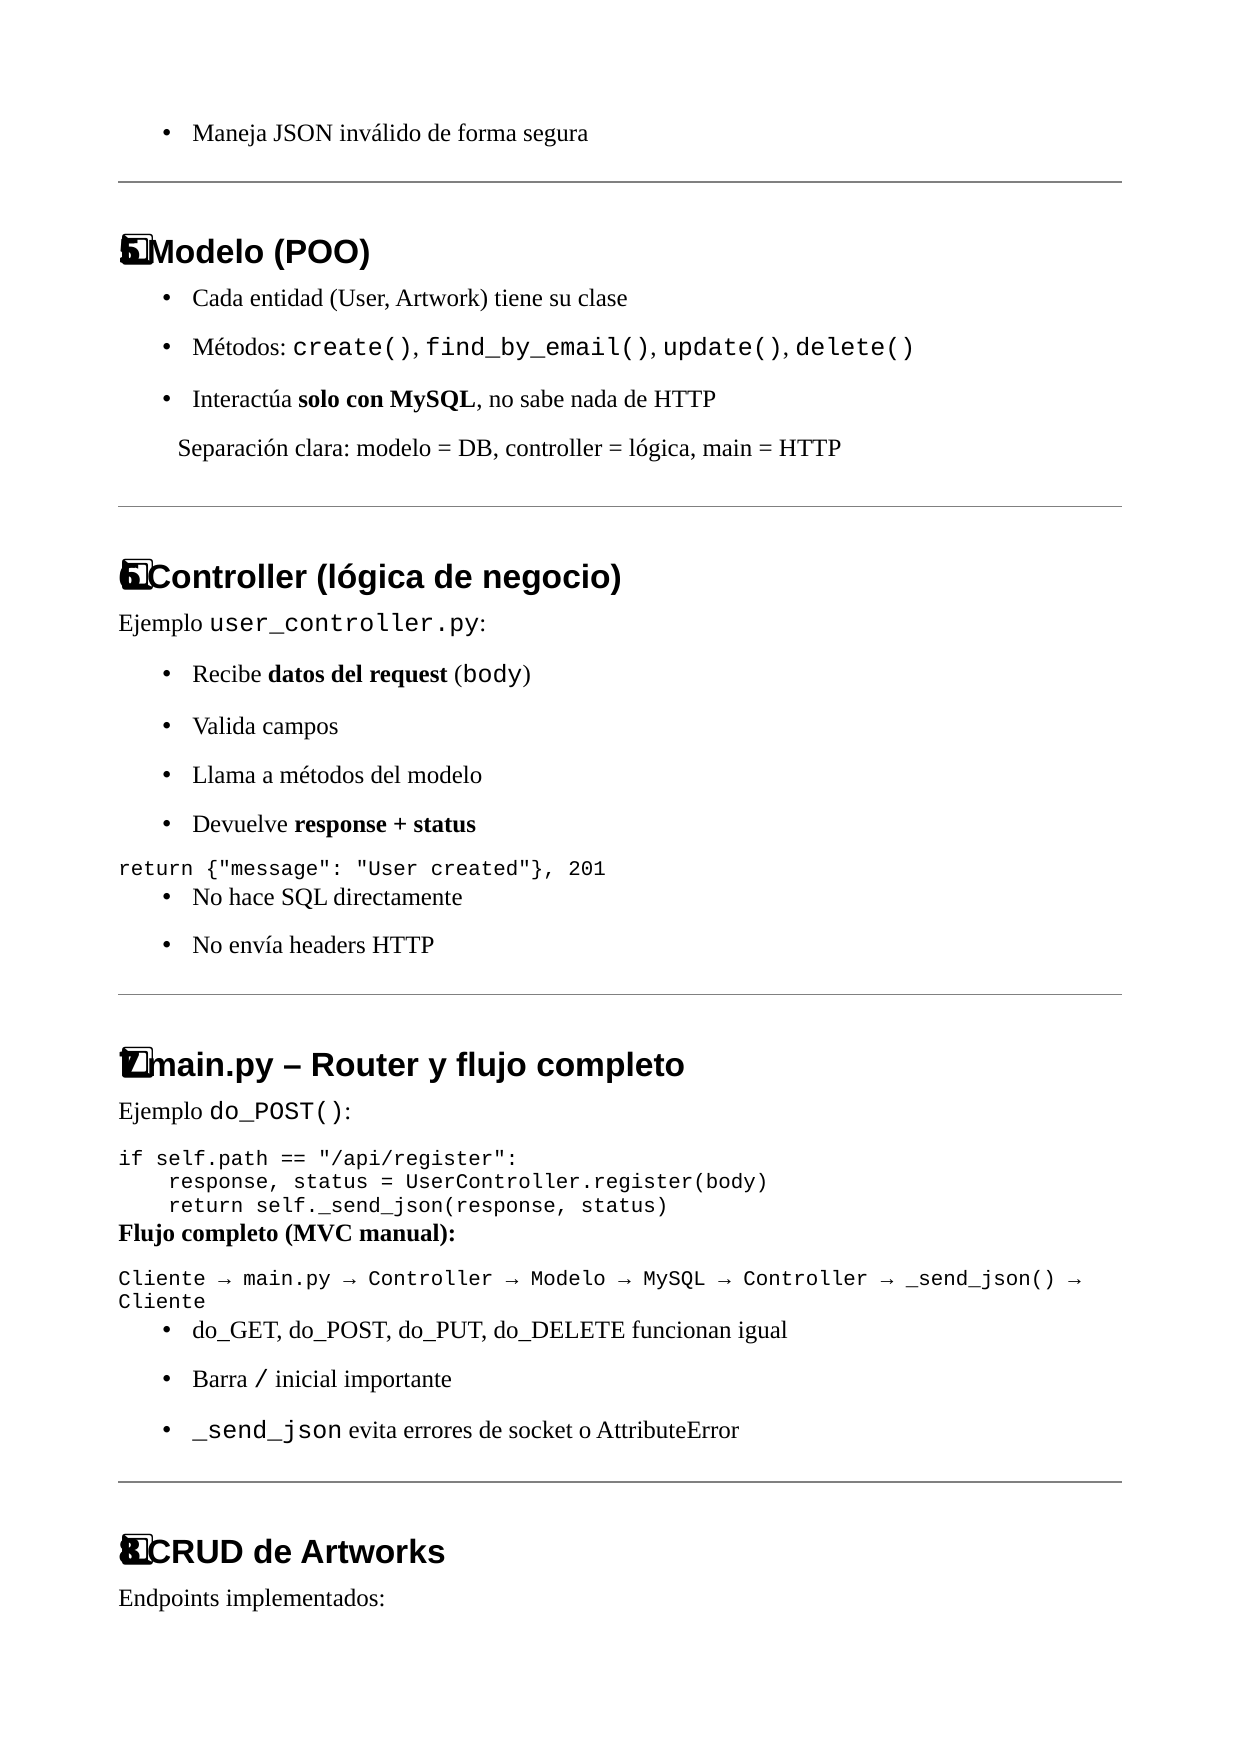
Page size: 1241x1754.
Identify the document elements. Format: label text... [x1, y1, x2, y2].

text Cliente → main.py → Controller → Modelo → MySQL → Controller → _send_json() → Cliente [118, 1267, 1122, 1315]
subtitle 5️⃣ Modelo (POO) [118, 232, 1122, 271]
list do_GET, do_POST, do_PUT, do_DELETE funcionan igual [162, 1315, 1122, 1343]
subtitle 7️⃣ main.py – Router y flujo completo [118, 1045, 1122, 1083]
list Maneja JSON inválido de forma segura [162, 118, 1122, 147]
list _send_json evita errores de socket o AttributeError [162, 1415, 1122, 1446]
subtitle 6️⃣ Controller (lógica de negocio) [118, 556, 1122, 595]
list No hace SQL directamente [162, 882, 1122, 910]
list Valida campos [162, 711, 1122, 739]
text Separación clara: modelo = DB, controller = lógica, main = HTTP [177, 433, 1063, 462]
text Ejemplo user_controller.py: [118, 608, 1122, 638]
text return self._send_json(response, status) [118, 1195, 1122, 1218]
subtitle 8️⃣ CRUD de Artworks [118, 1532, 1122, 1571]
list Métodos: create(), find_by_email(), update(), delete() [162, 332, 1122, 363]
text response, status = UserController.register(body) [118, 1171, 1122, 1195]
text Ejemplo do_POST(): [118, 1096, 1122, 1127]
text Endpoints implementados: [118, 1583, 1122, 1612]
text Flujo completo (MVC manual): [118, 1218, 1122, 1247]
list Cada entidad (User, Artwork) tiene su clase [162, 283, 1122, 312]
list No envía headers HTTP [162, 931, 1122, 959]
list Interactúa solo con MySQL, no sabe nada de HTTP [162, 384, 1122, 413]
list Llama a métodos del modelo [162, 760, 1122, 788]
text if self.path == "/api/register": [118, 1147, 1122, 1171]
text return {"message": "User created"}, 201 [118, 858, 1122, 882]
list Barra / inicial importante [162, 1364, 1122, 1395]
list Recibe datos del request (body) [162, 659, 1122, 690]
list Devuelve response + status [162, 809, 1122, 838]
